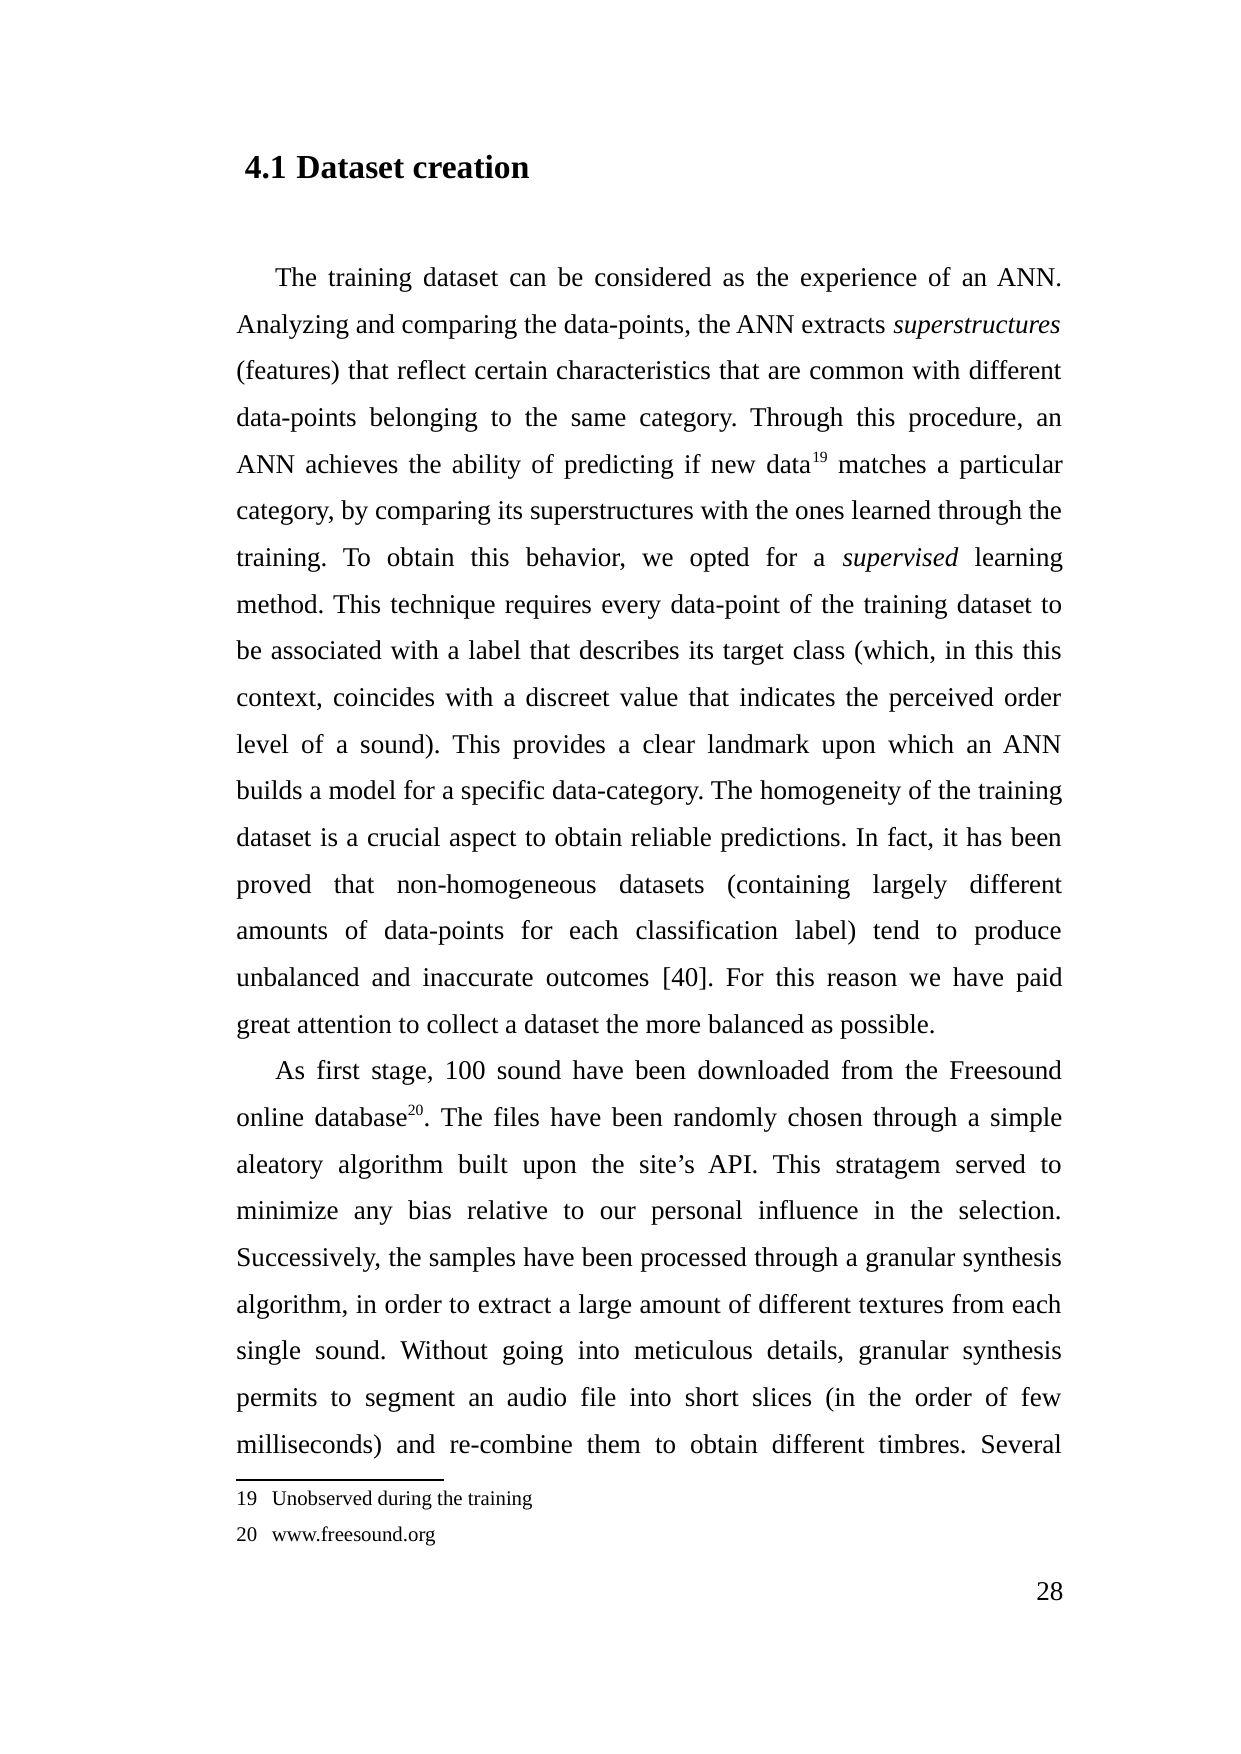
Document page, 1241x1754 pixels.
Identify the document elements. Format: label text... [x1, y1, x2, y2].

text www.freesound.org [236, 1522, 1063, 1546]
text Unobserved during the training [236, 1486, 1063, 1510]
subtitle Dataset creation [236, 148, 1063, 186]
text The training dataset can be considered as the experience of an ANN. Analyzing and comparing the data-points, the ANN extracts superstructures (features) that reflect certain characteristics that are common with different data-points belonging to the same category. Through this procedure, an ANN achieves the ability of predicting if new data matches a particular category, by comparing its superstructures with the ones learned through the training. To obtain this behavior, we opted for a supervised learning method. This technique requires every data-point of the training dataset to be associated with a label that describes its target class (which, in this this context, coincides with a discreet value that indicates the perceived order level of a sound). This provides a clear landmark upon which an ANN builds a model for a specific data-category. The homogeneity of the training dataset is a crucial aspect to obtain reliable predictions. In fact, it has been proved that non-homogeneous datasets (containing largely different amounts of data-points for each classification label) tend to produce unbalanced and inaccurate outcomes [40]. For this reason we have paid great attention to collect a dataset the more balanced as possible. [236, 261, 1063, 1039]
text As first stage, 100 sound have been downloaded from the Freesound online database. The files have been randomly chosen through a simple aleatory algorithm built upon the site’s API. This stratagem served to minimize any bias relative to our personal influence in the selection. Successively, the samples have been processed through a granular synthesis algorithm, in order to extract a large amount of different textures from each single sound. Without going into meticulous details, granular synthesis permits to segment an audio file into short slices (in the order of few milliseconds) and re-combine them to obtain different timbres. Several [236, 1054, 1063, 1459]
